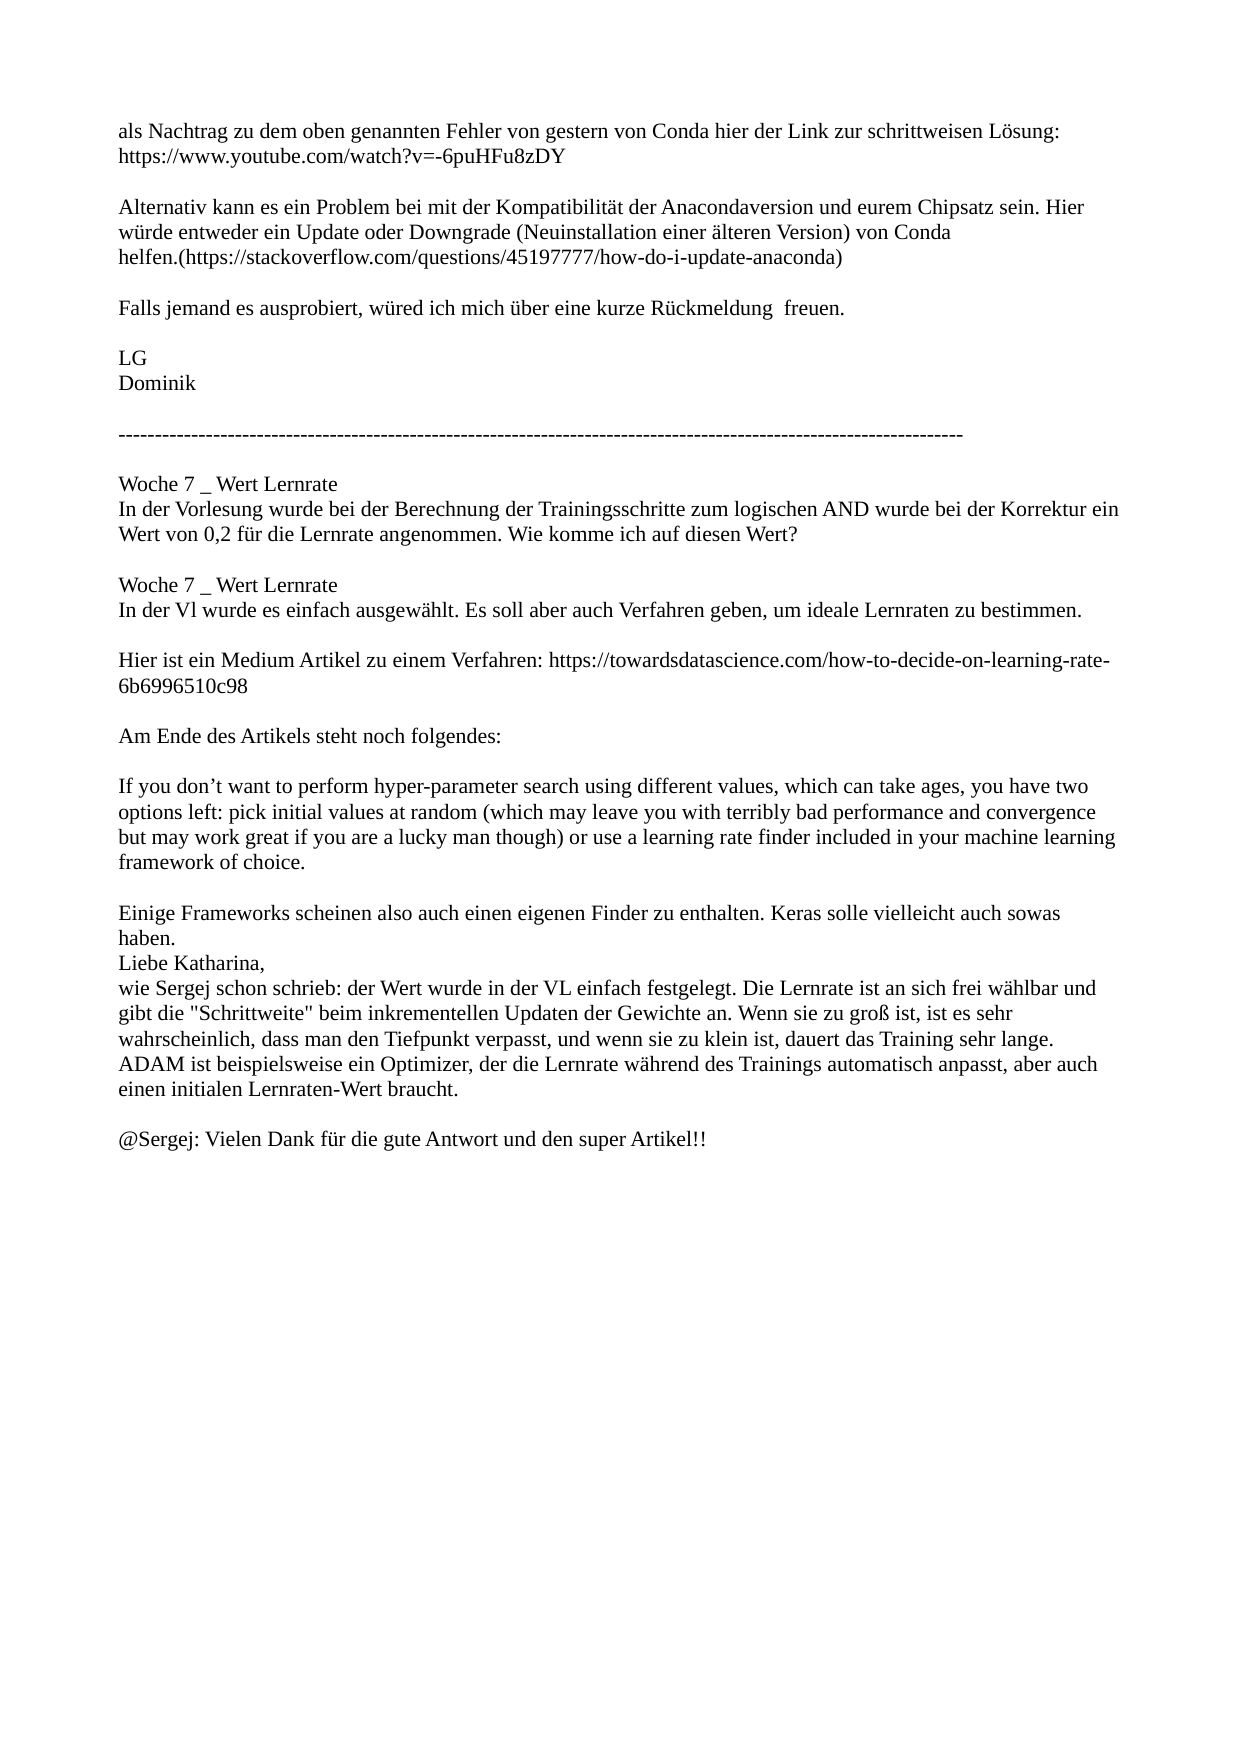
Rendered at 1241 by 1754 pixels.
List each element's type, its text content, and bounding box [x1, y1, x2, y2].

text https://www.youtube.com/watch?v=-6puHFu8zDY [118, 143, 1122, 168]
text LG [118, 345, 1122, 370]
text Am Ende des Artikels steht noch folgendes: [118, 723, 1122, 748]
text als Nachtrag zu dem oben genannten Fehler von gestern von Conda hier der Link zur schrittweisen Lösung: [118, 118, 1122, 143]
text Falls jemand es ausprobiert, würed ich mich über eine kurze Rückmeldung freuen. [118, 294, 1122, 320]
text wie Sergej schon schrieb: der Wert wurde in der VL einfach festgelegt. Die Lernrate ist an sich frei wählbar und gibt die "Schrittweite" beim inkrementellen Updaten der Gewichte an. Wenn sie zu groß ist, ist es sehr wahrscheinlich, dass man den Tiefpunkt verpasst, und wenn sie zu klein ist, dauert das Training sehr lange. [118, 975, 1122, 1051]
text Alternativ kann es ein Problem bei mit der Kompatibilität der Anacondaversion und eurem Chipsatz sein. Hier würde entweder ein Update oder Downgrade (Neuinstallation einer älteren Version) von Conda helfen.(https://stackoverflow.com/questions/45197777/how-do-i-update-anaconda) [118, 194, 1122, 269]
text @Sergej: Vielen Dank für die gute Antwort und den super Artikel!! [118, 1126, 1122, 1152]
text In der Vl wurde es einfach ausgewählt. Es soll aber auch Verfahren geben, um ideale Lernraten zu bestimmen. [118, 597, 1122, 622]
text Dominik [118, 370, 1122, 395]
text Liebe Katharina, [118, 950, 1122, 975]
text Einige Frameworks scheinen also auch einen eigenen Finder zu enthalten. Keras solle vielleicht auch sowas haben. [118, 899, 1122, 950]
text If you don’t want to perform hyper-parameter search using different values, which can take ages, you have two options left: pick initial values at random (which may leave you with terribly bad performance and convergence but may work great if you are a lucky man though) or use a learning rate finder included in your machine learning framework of choice. [118, 773, 1122, 874]
text ADAM ist beispielsweise ein Optimizer, der die Lernrate während des Trainings automatisch anpasst, aber auch einen initialen Lernraten-Wert braucht. [118, 1051, 1122, 1101]
text In der Vorlesung wurde bei der Berechnung der Trainingsschritte zum logischen AND wurde bei der Korrektur ein Wert von 0,2 für die Lernrate angenommen. Wie komme ich auf diesen Wert? [118, 496, 1122, 547]
text Woche 7 _ Wert Lernrate [118, 471, 1122, 496]
text Woche 7 _ Wert Lernrate [118, 572, 1122, 597]
text -------------------------------------------------------------------------------------------------------------------- [118, 421, 1122, 446]
text Hier ist ein Medium Artikel zu einem Verfahren: https://towardsdatascience.com/how-to-decide-on-learning-rate-6b6996510c98 [118, 647, 1122, 698]
